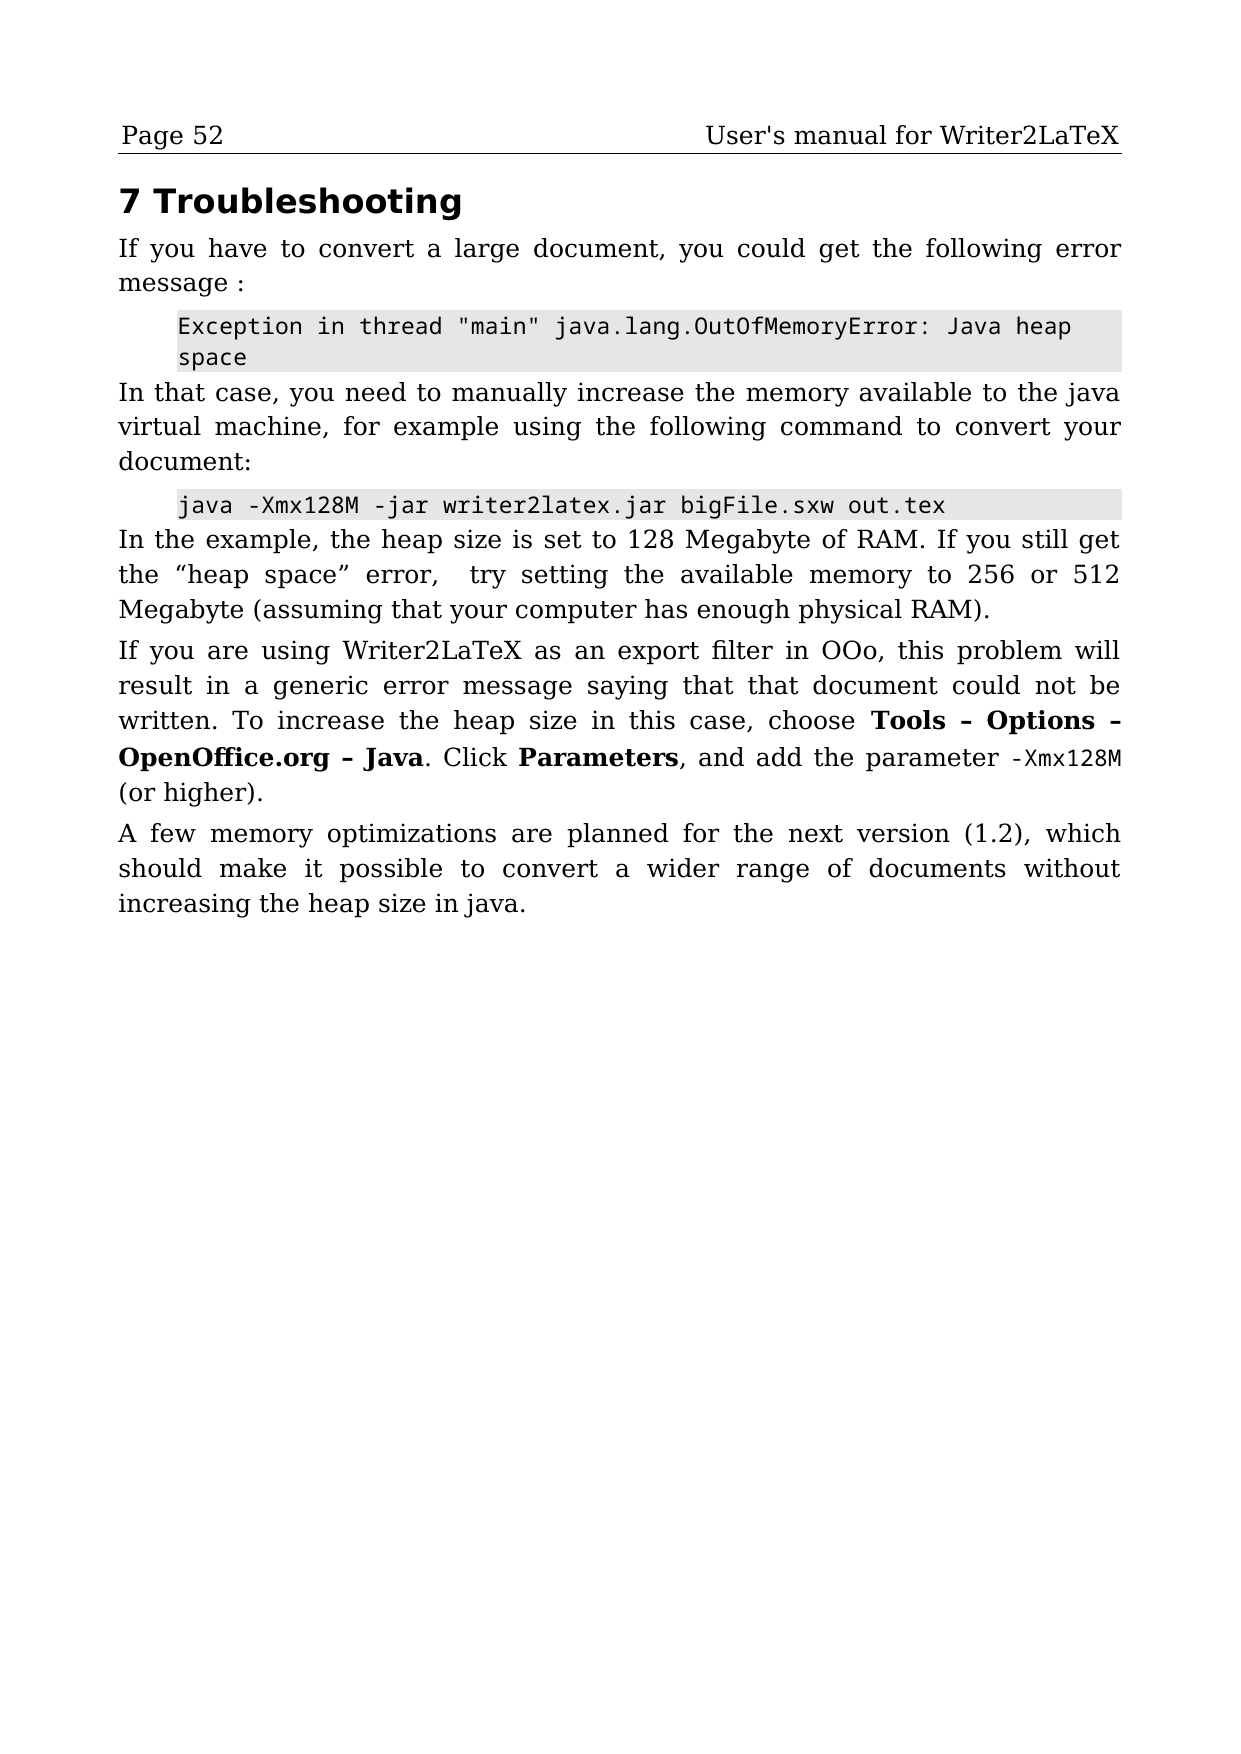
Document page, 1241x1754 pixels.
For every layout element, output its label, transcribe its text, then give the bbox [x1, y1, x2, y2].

text Exception in thread "main" java.lang.OutOfMemoryError: Java heap space [177, 310, 1122, 372]
text java -Xmx128M -jar writer2latex.jar bigFile.sxw out.tex [177, 489, 1122, 520]
text In the example, the heap size is set to 128 Megabyte of RAM. If you still get the “heap space” error, try setting the available memory to 256 or 512 Megabyte (assuming that your computer has enough physical RAM). [118, 526, 1122, 624]
text If you are using Writer2LaTeX as an export filter in OOo, this problem will result in a generic error message saying that that document could not be written. To increase the heap size in this case, choose Tools – Options – OpenOffice.org – Java. Click Parameters, and add the parameter -Xmx128M (or higher). [118, 636, 1122, 807]
subtitle Troubleshooting [118, 182, 1122, 221]
text A few memory optimizations are planned for the next version (1.2), which should make it possible to convert a wider range of documents without increasing the heap size in java. [118, 820, 1122, 918]
text If you have to convert a large document, you could get the following error message : [118, 234, 1122, 298]
text In that case, you need to manually increase the memory available to the java virtual machine, for example using the following command to convert your document: [118, 378, 1122, 476]
